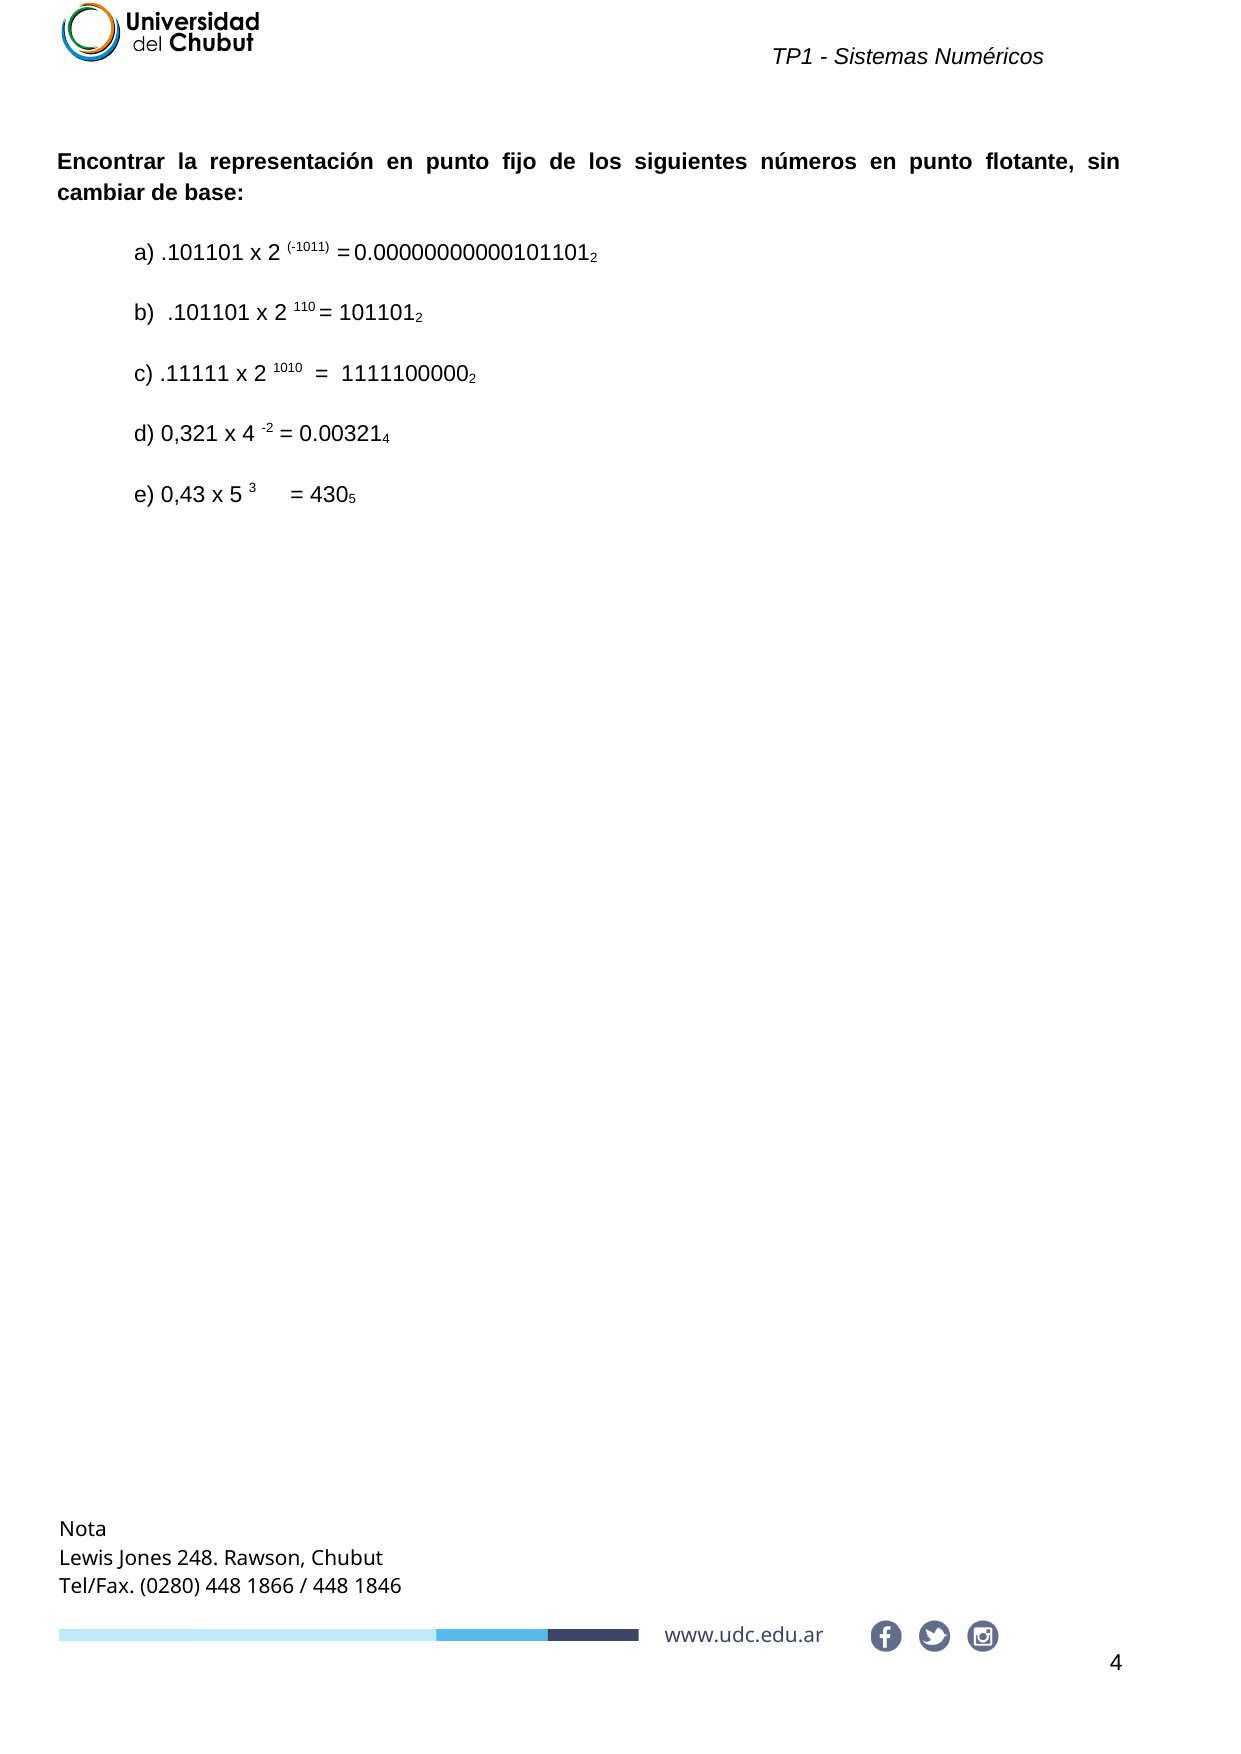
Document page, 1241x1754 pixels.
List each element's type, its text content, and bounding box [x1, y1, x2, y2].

text d) 0,321 x 4 -2 = 0.003214 [57, 420, 1122, 446]
text a) .101101 x 2 (-1011) = 0.000000000001011012 [57, 239, 1122, 265]
text Encontrar la representación en punto fijo de los siguientes números en punto flotante, sin cambiar de base: [57, 148, 1122, 205]
picture [58, 0, 262, 65]
picture [58, 1629, 639, 1641]
picture [871, 1620, 999, 1652]
text e) 0,43 x 5 3 = 4305 [57, 481, 1122, 507]
text c) .11111 x 2 1010 = 11111000002 [57, 360, 1122, 386]
text b) .101101 x 2 110 = 1011012 [57, 299, 1122, 326]
